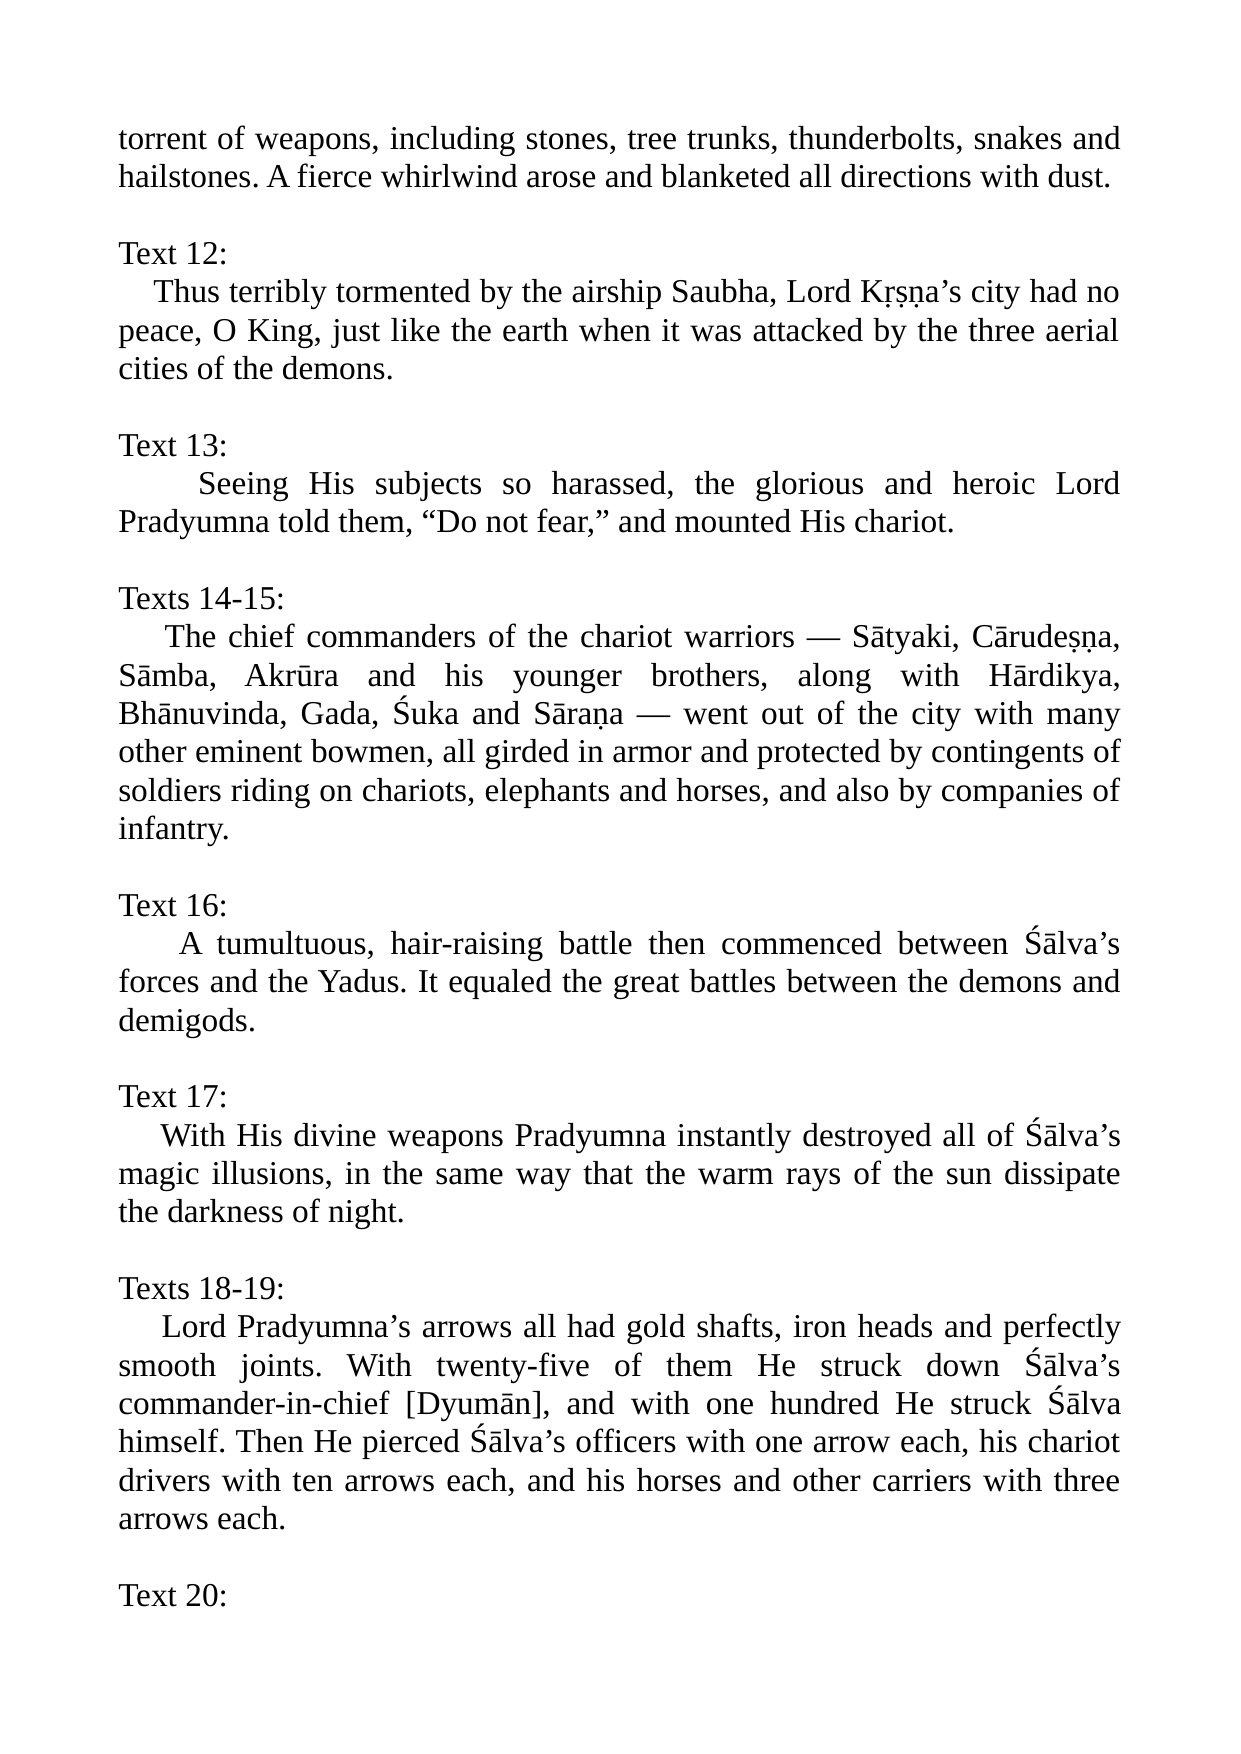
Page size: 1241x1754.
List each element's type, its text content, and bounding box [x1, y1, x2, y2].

text Text 17: [118, 1076, 1122, 1115]
text Text 16: [118, 885, 1122, 923]
text A tumultuous, hair-raising battle then commenced between Śālva’s forces and the Yadus. It equaled the great battles between the demons and demigods. [118, 923, 1122, 1038]
text The chief commanders of the chariot warriors — Sātyaki, Cārudeṣṇa, Sāmba, Akrūra and his younger brothers, along with Hārdikya, Bhānuvinda, Gada, Śuka and Sāraṇa — went out of the city with many other eminent bowmen, all girded in armor and protected by contingents of soldiers riding on chariots, elephants and horses, and also by companies of infantry. [118, 616, 1122, 846]
text Text 20: [118, 1575, 1122, 1613]
text Thus terribly tormented by the airship Saubha, Lord Kṛṣṇa’s city had no peace, O King, just like the earth when it was attacked by the three aerial cities of the demons. [118, 271, 1122, 386]
text Seeing His subjects so harassed, the glorious and heroic Lord Pradyumna told them, “Do not fear,” and mounted His chariot. [118, 463, 1122, 540]
text torrent of weapons, including stones, tree trunks, thunderbolts, snakes and hailstones. A fierce whirlwind arose and blanketed all directions with dust. [118, 118, 1122, 195]
text Text 12: [118, 233, 1122, 271]
text With His divine weapons Pradyumna instantly destroyed all of Śālva’s magic illusions, in the same way that the warm rays of the sun dissipate the darkness of night. [118, 1115, 1122, 1230]
text Text 13: [118, 425, 1122, 463]
text Texts 18-19: [118, 1268, 1122, 1306]
text Lord Pradyumna’s arrows all had gold shafts, iron heads and perfectly smooth joints. With twenty-five of them He struck down Śālva’s commander-in-chief [Dyumān], and with one hundred He struck Śālva himself. Then He pierced Śālva’s officers with one arrow each, his chariot drivers with ten arrows each, and his horses and other carriers with three arrows each. [118, 1306, 1122, 1536]
text Texts 14-15: [118, 578, 1122, 616]
